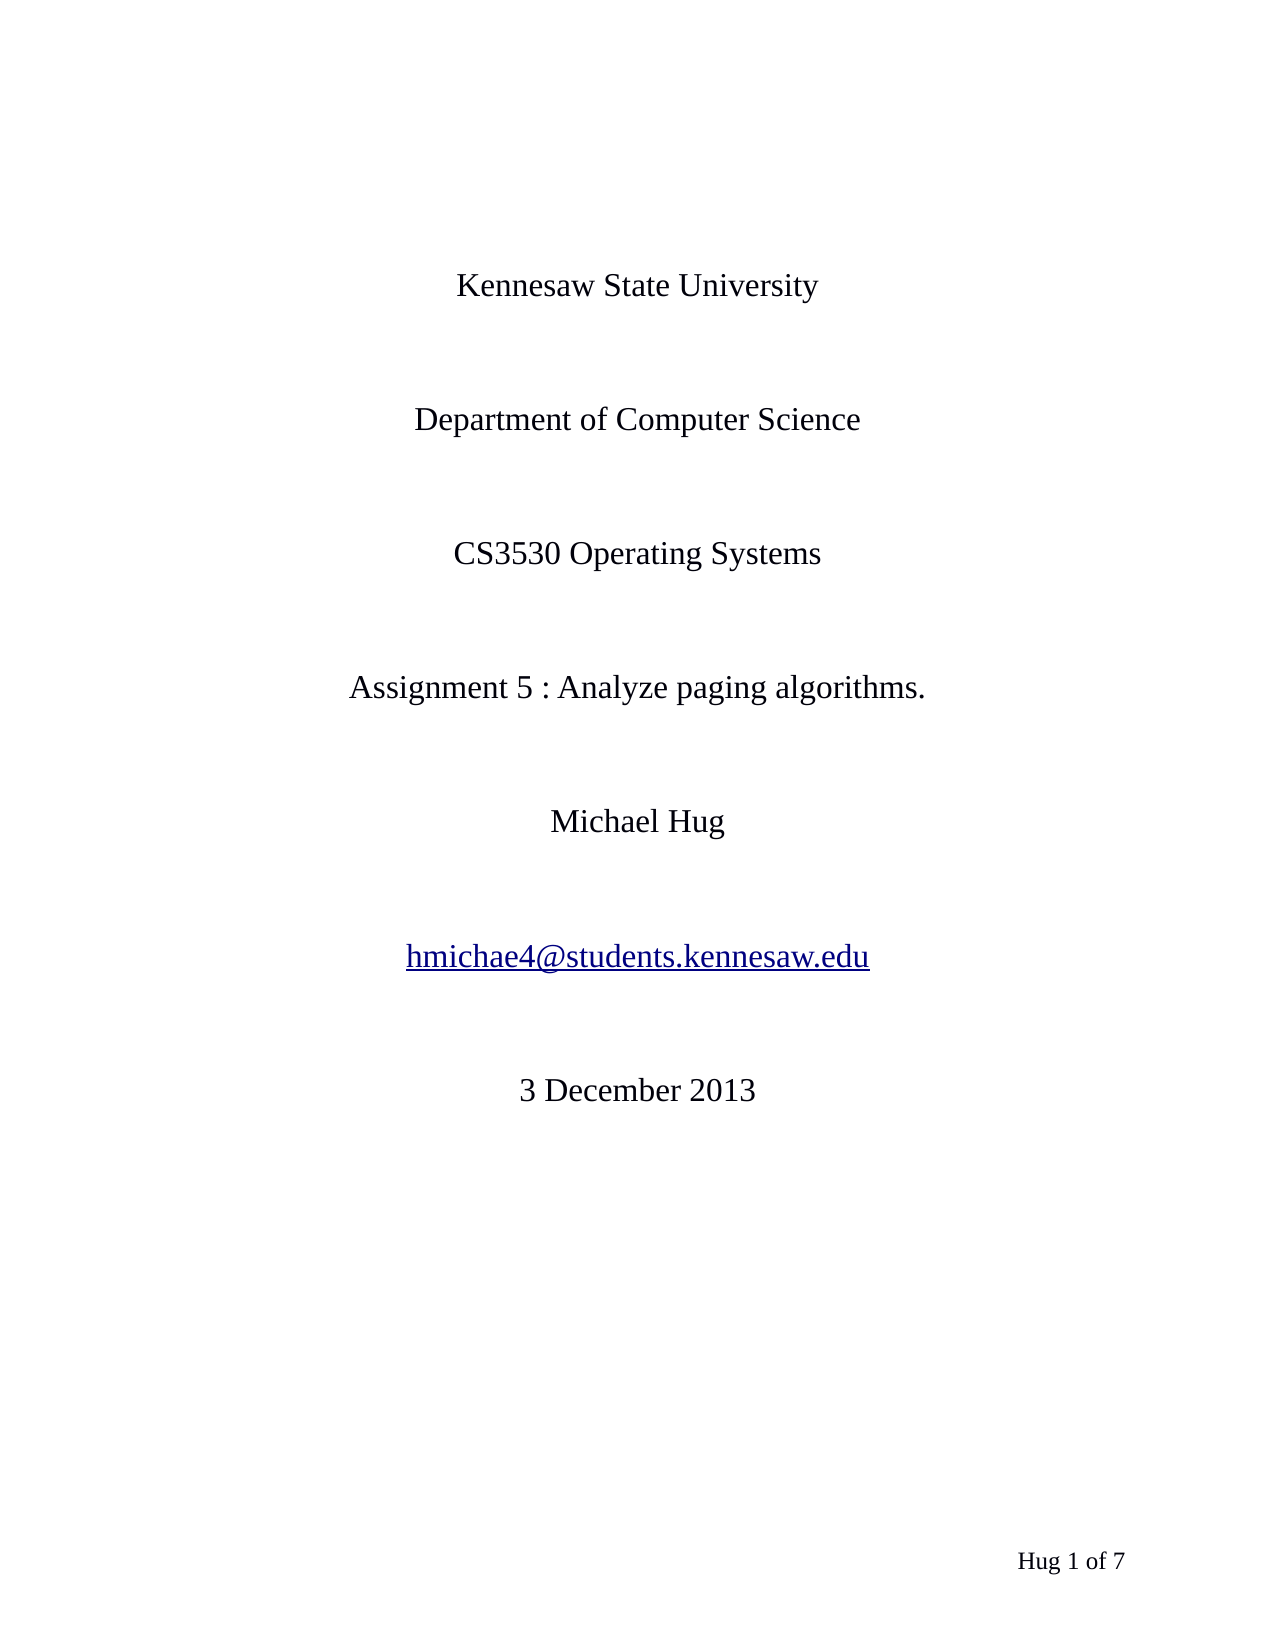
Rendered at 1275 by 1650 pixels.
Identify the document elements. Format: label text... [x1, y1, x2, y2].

text CS3530 Operating Systems [150, 533, 1125, 572]
text Department of Computer Science [150, 399, 1125, 437]
text 3 December 2013 [150, 1070, 1125, 1108]
text hmichae4@students.kennesaw.edu [150, 936, 1125, 974]
text Michael Hug [150, 802, 1125, 840]
text Kennesaw State University [150, 265, 1125, 303]
text Assignment 5 : Analyze paging algorithms. [150, 667, 1125, 706]
